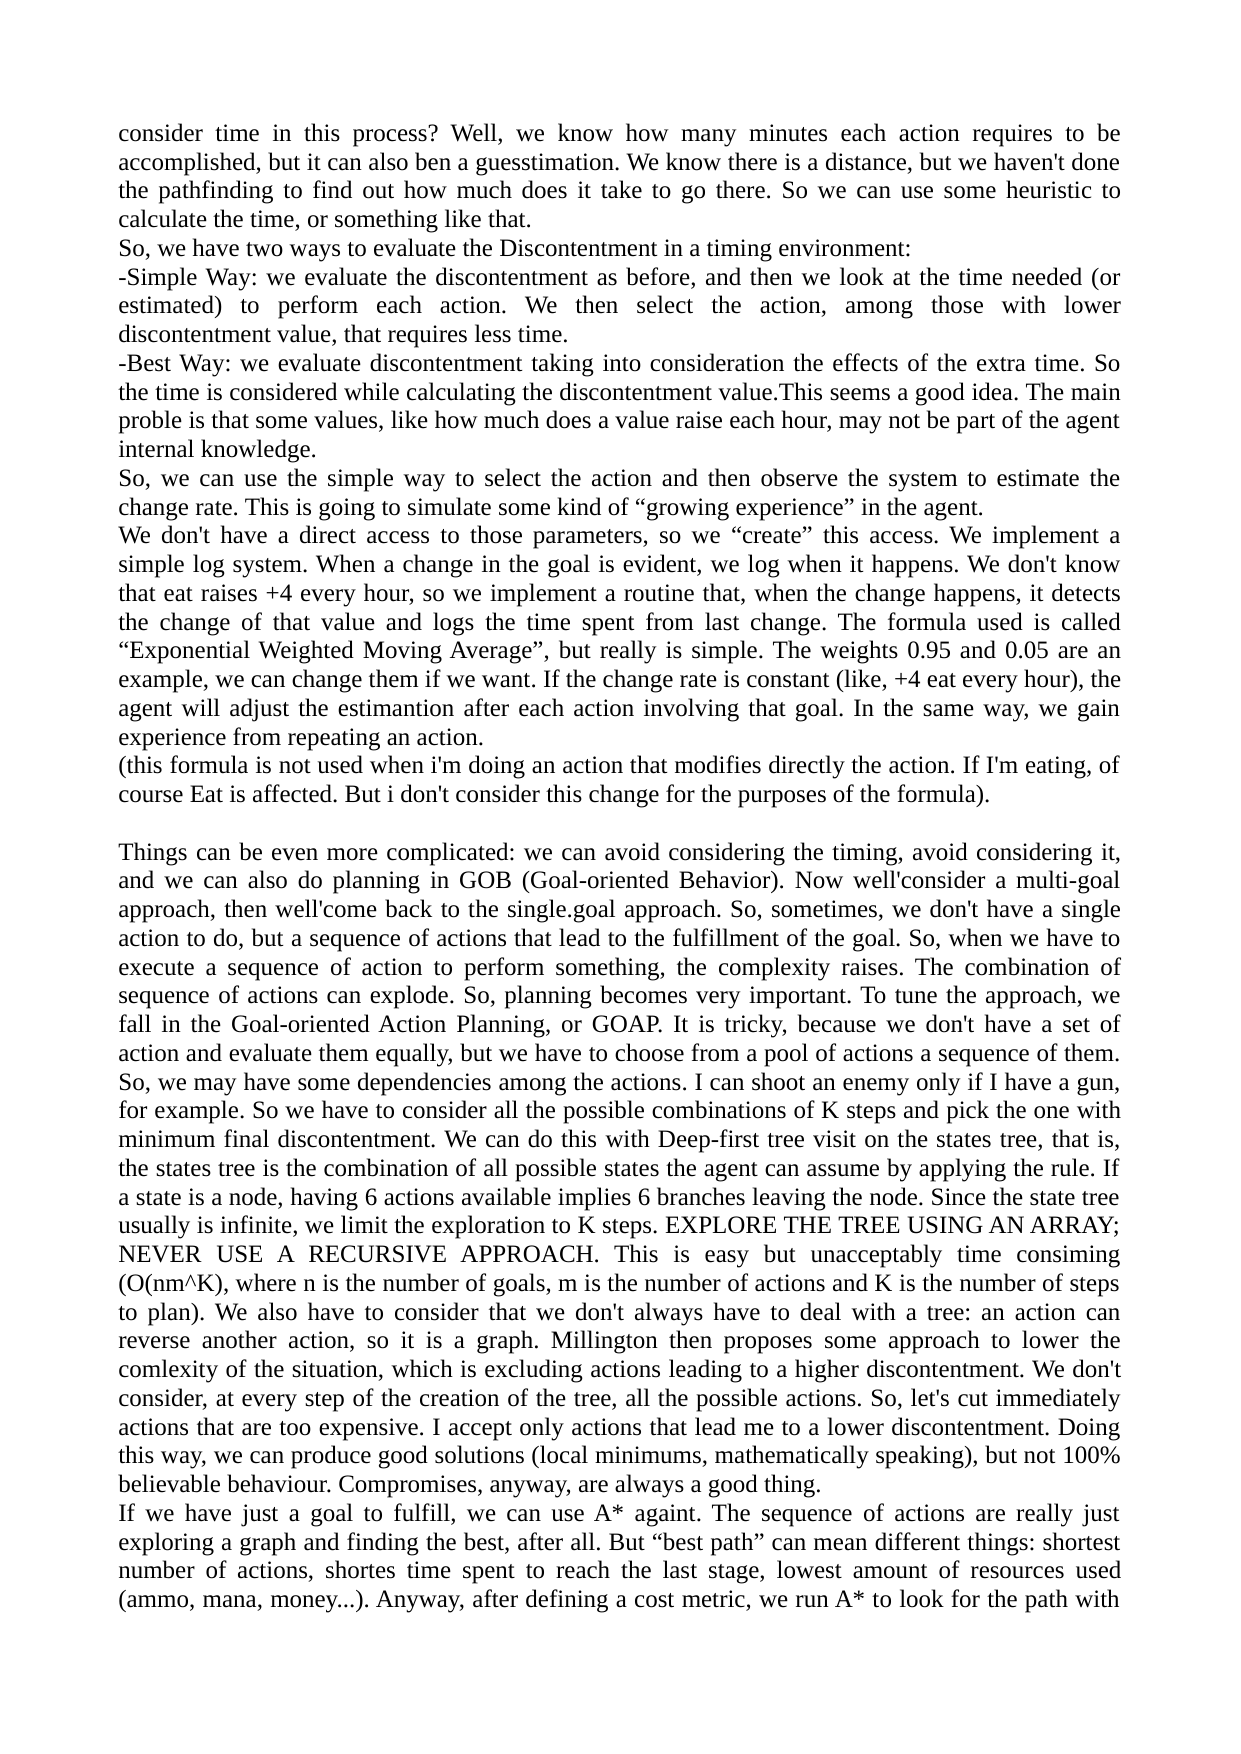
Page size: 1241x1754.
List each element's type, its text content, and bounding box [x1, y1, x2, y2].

text So, we have two ways to evaluate the Discontentment in a timing environment: [118, 233, 1122, 262]
text So, we can use the simple way to select the action and then observe the system to estimate the change rate. This is going to simulate some kind of “growing experience” in the agent. [118, 463, 1122, 521]
text -Best Way: we evaluate discontentment taking into consideration the effects of the extra time. So the time is considered while calculating the discontentment value.This seems a good idea. The main proble is that some values, like how much does a value raise each hour, may not be part of the agent internal knowledge. [118, 348, 1122, 463]
text (this formula is not used when i'm doing an action that modifies directly the action. If I'm eating, of course Eat is affected. But i don't consider this change for the purposes of the formula). [118, 751, 1122, 808]
text We don't have a direct access to those parameters, so we “create” this access. We implement a simple log system. When a change in the goal is evident, we log when it happens. We don't know that eat raises +4 every hour, so we implement a routine that, when the change happens, it detects the change of that value and logs the time spent from last change. The formula used is called “Exponential Weighted Moving Average”, but really is simple. The weights 0.95 and 0.05 are an example, we can change them if we want. If the change rate is constant (like, +4 eat every hour), the agent will adjust the estimantion after each action involving that goal. In the same way, we gain experience from repeating an action. [118, 521, 1122, 751]
text Things can be even more complicated: we can avoid considering the timing, avoid considering it, and we can also do planning in GOB (Goal-oriented Behavior). Now well'consider a multi-goal approach, then well'come back to the single.goal approach. So, sometimes, we don't have a single action to do, but a sequence of actions that lead to the fulfillment of the goal. So, when we have to execute a sequence of action to perform something, the complexity raises. The combination of sequence of actions can explode. So, planning becomes very important. To tune the approach, we fall in the Goal-oriented Action Planning, or GOAP. It is tricky, because we don't have a set of action and evaluate them equally, but we have to choose from a pool of actions a sequence of them. So, we may have some dependencies among the actions. I can shoot an enemy only if I have a gun, for example. So we have to consider all the possible combinations of K steps and pick the one with minimum final discontentment. We can do this with Deep-first tree visit on the states tree, that is, the states tree is the combination of all possible states the agent can assume by applying the rule. If a state is a node, having 6 actions available implies 6 branches leaving the node. Since the state tree usually is infinite, we limit the exploration to K steps. EXPLORE THE TREE USING AN ARRAY; NEVER USE A RECURSIVE APPROACH. This is easy but unacceptably time consiming (O(nm^K), where n is the number of goals, m is the number of actions and K is the number of steps to plan). We also have to consider that we don't always have to deal with a tree: an action can reverse another action, so it is a graph. Millington then proposes some approach to lower the comlexity of the situation, which is excluding actions leading to a higher discontentment. We don't consider, at every step of the creation of the tree, all the possible actions. So, let's cut immediately actions that are too expensive. I accept only actions that lead me to a lower discontentment. Doing this way, we can produce good solutions (local minimums, mathematically speaking), but not 100% believable behaviour. Compromises, anyway, are always a good thing. [118, 837, 1122, 1498]
text consider time in this process? Well, we know how many minutes each action requires to be accomplished, but it can also ben a guesstimation. We know there is a distance, but we haven't done the pathfinding to find out how much does it take to go there. So we can use some heuristic to calculate the time, or something like that. [118, 118, 1122, 233]
text -Simple Way: we evaluate the discontentment as before, and then we look at the time needed (or estimated) to perform each action. We then select the action, among those with lower discontentment value, that requires less time. [118, 262, 1122, 348]
text If we have just a goal to fulfill, we can use A* againt. The sequence of actions are really just exploring a graph and finding the best, after all. But “best path” can mean different things: shortest number of actions, shortes time spent to reach the last stage, lowest amount of resources used (ammo, mana, money...). Anyway, after defining a cost metric, we run A* to look for the path with [118, 1498, 1122, 1613]
